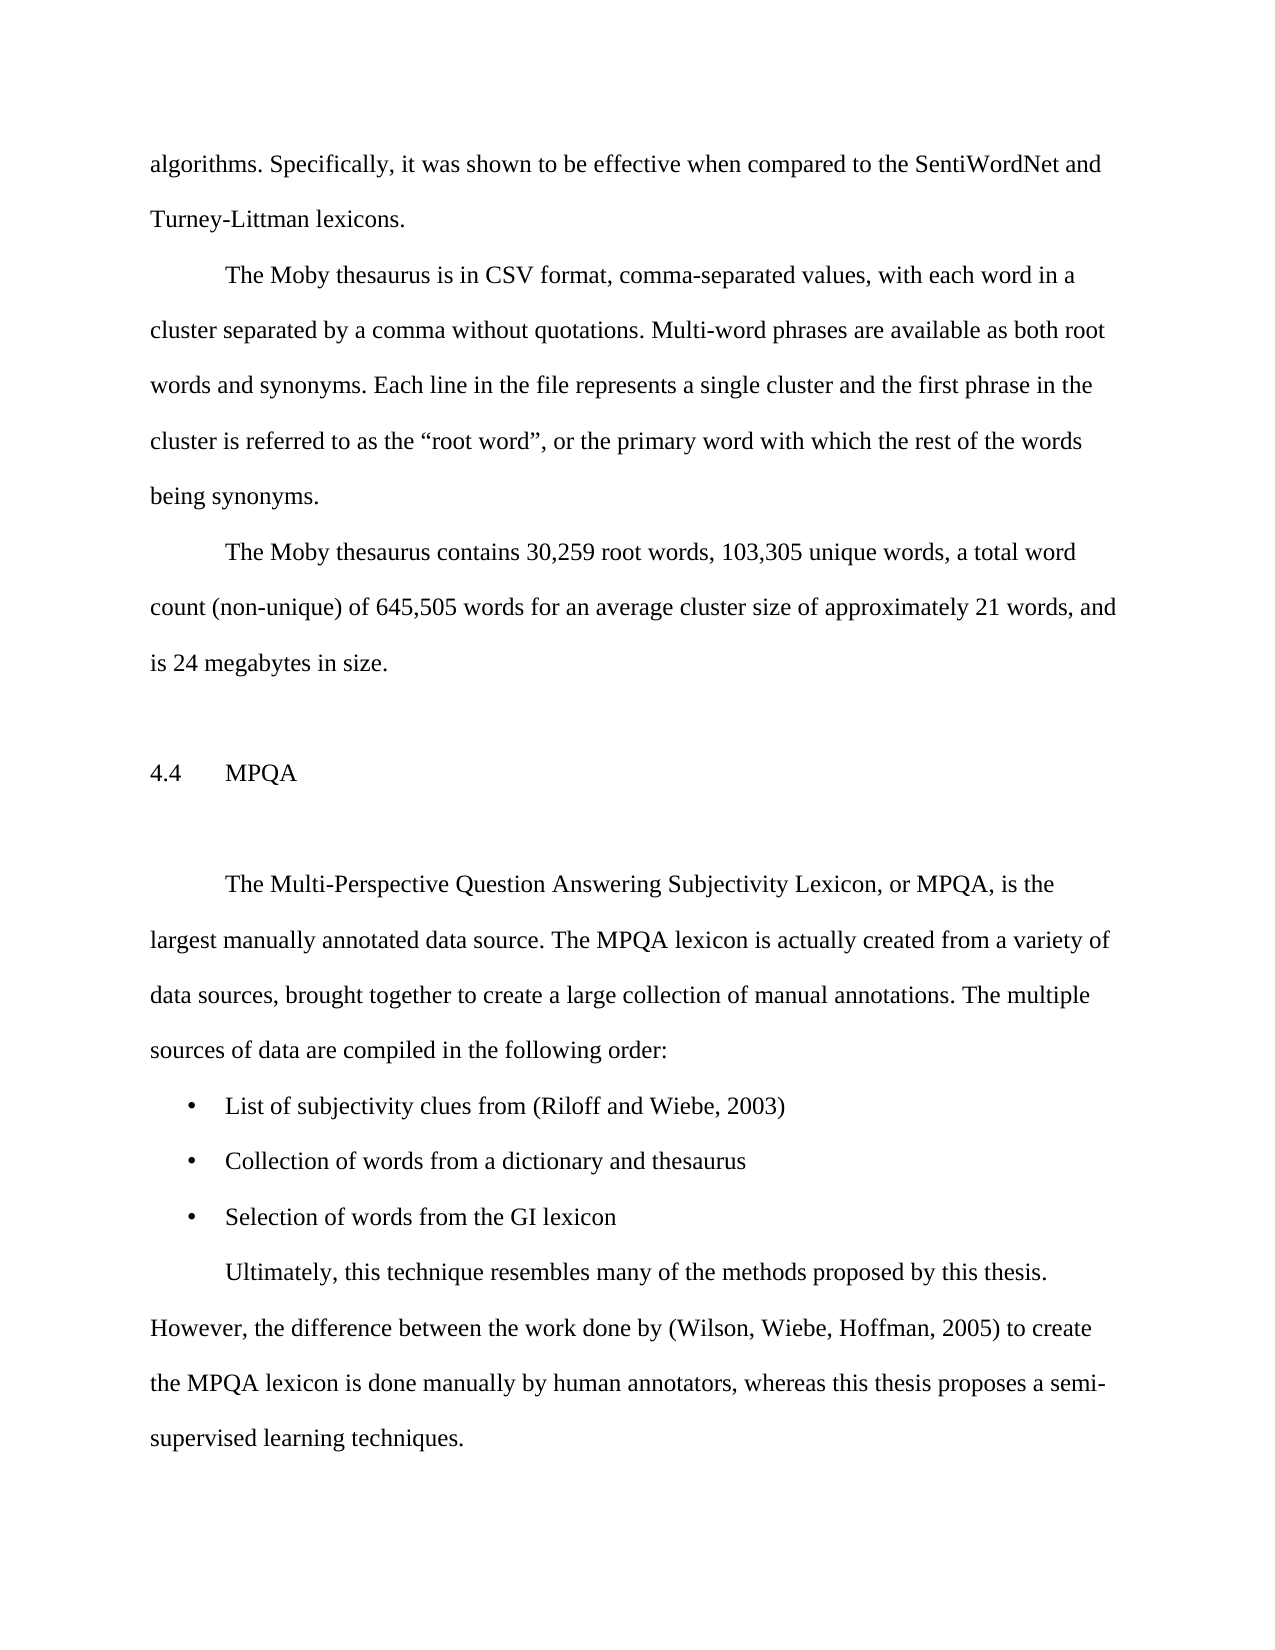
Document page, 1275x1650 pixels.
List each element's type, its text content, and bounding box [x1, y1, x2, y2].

text 4.4 MPQA [150, 759, 1125, 787]
list List of subjectivity clues from (Riloff and Wiebe, 2003) [187, 1092, 1125, 1120]
text The Multi-Perspective Question Answering Subjectivity Lexicon, or MPQA, is the largest manually annotated data source. The MPQA lexicon is actually created from a variety of data sources, brought together to create a large collection of manual annotations. The multiple sources of data are compiled in the following order: [150, 870, 1125, 1064]
text The Moby thesaurus contains 30,259 root words, 103,305 unique words, a total word count (non-unique) of 645,505 words for an average cluster size of approximately 21 words, and is 24 megabytes in size. [150, 538, 1125, 676]
list Selection of words from the GI lexicon [187, 1203, 1125, 1231]
text algorithms. Specifically, it was shown to be effective when compared to the SentiWordNet and Turney-Littman lexicons. [150, 150, 1125, 233]
list Collection of words from a dictionary and thesaurus [187, 1147, 1125, 1175]
text Ultimately, this technique resembles many of the methods proposed by this thesis. However, the difference between the work done by (Wilson, Wiebe, Hoffman, 2005) to create the MPQA lexicon is done manually by human annotators, whereas this thesis proposes a semi-supervised learning techniques. [150, 1258, 1125, 1452]
text The Moby thesaurus is in CSV format, comma-separated values, with each word in a cluster separated by a comma without quotations. Multi-word phrases are available as both root words and synonyms. Each line in the file represents a single cluster and the first phrase in the cluster is referred to as the “root word”, or the primary word with which the rest of the words being synonyms. [150, 261, 1125, 510]
